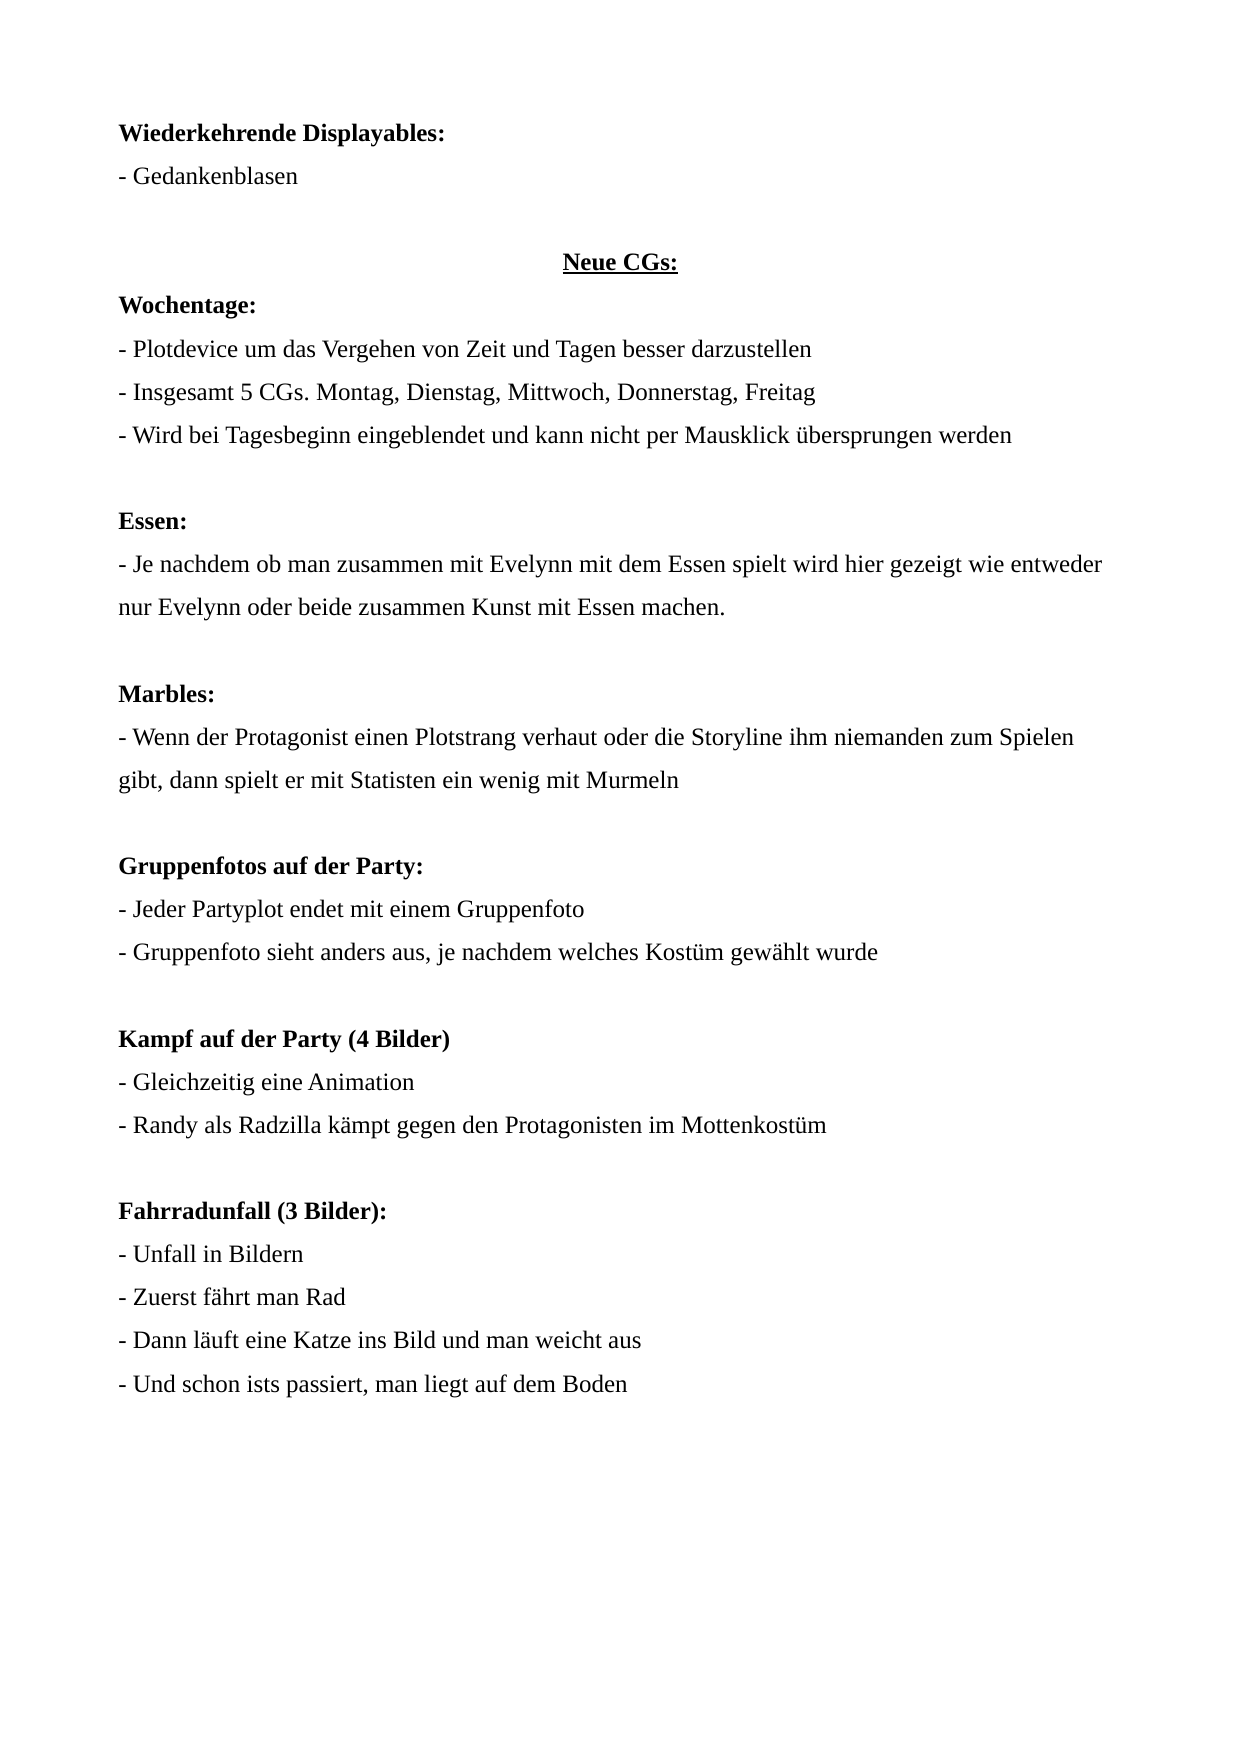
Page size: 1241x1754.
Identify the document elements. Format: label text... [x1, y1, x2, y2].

text - Gleichzeitig eine Animation [118, 1067, 1122, 1096]
text Essen: [118, 506, 1122, 535]
text Fahrradunfall (3 Bilder): [118, 1196, 1122, 1225]
text Wochentage: [118, 291, 1122, 319]
text Marbles: - Wenn der Protagonist einen Plotstrang verhaut oder die Storyline ihm niemanden zum Spielen gibt, dann spielt er mit Statisten ein wenig mit Murmeln [118, 679, 1122, 794]
text Neue CGs: [118, 247, 1122, 276]
text Wiederkehrende Displayables: [118, 118, 1122, 147]
text - Gedankenblasen [118, 161, 1122, 190]
text Kampf auf der Party (4 Bilder) [118, 1024, 1122, 1052]
text - Plotdevice um das Vergehen von Zeit und Tagen besser darzustellen [118, 334, 1122, 362]
text - Gruppenfoto sieht anders aus, je nachdem welches Kostüm gewählt wurde [118, 937, 1122, 966]
text - Randy als Radzilla kämpt gegen den Protagonisten im Mottenkostüm [118, 1110, 1122, 1139]
text - Jeder Partyplot endet mit einem Gruppenfoto [118, 894, 1122, 923]
text - Insgesamt 5 CGs. Montag, Dienstag, Mittwoch, Donnerstag, Freitag [118, 377, 1122, 406]
text - Je nachdem ob man zusammen mit Evelynn mit dem Essen spielt wird hier gezeigt wie entweder nur Evelynn oder beide zusammen Kunst mit Essen machen. [118, 549, 1122, 621]
text - Und schon ists passiert, man liegt auf dem Boden [118, 1369, 1122, 1397]
text - Zuerst fährt man Rad [118, 1282, 1122, 1311]
text - Unfall in Bildern [118, 1239, 1122, 1268]
text - Wird bei Tagesbeginn eingeblendet und kann nicht per Mausklick übersprungen werden [118, 420, 1122, 449]
text - Dann läuft eine Katze ins Bild und man weicht aus [118, 1326, 1122, 1354]
text Gruppenfotos auf der Party: [118, 851, 1122, 880]
